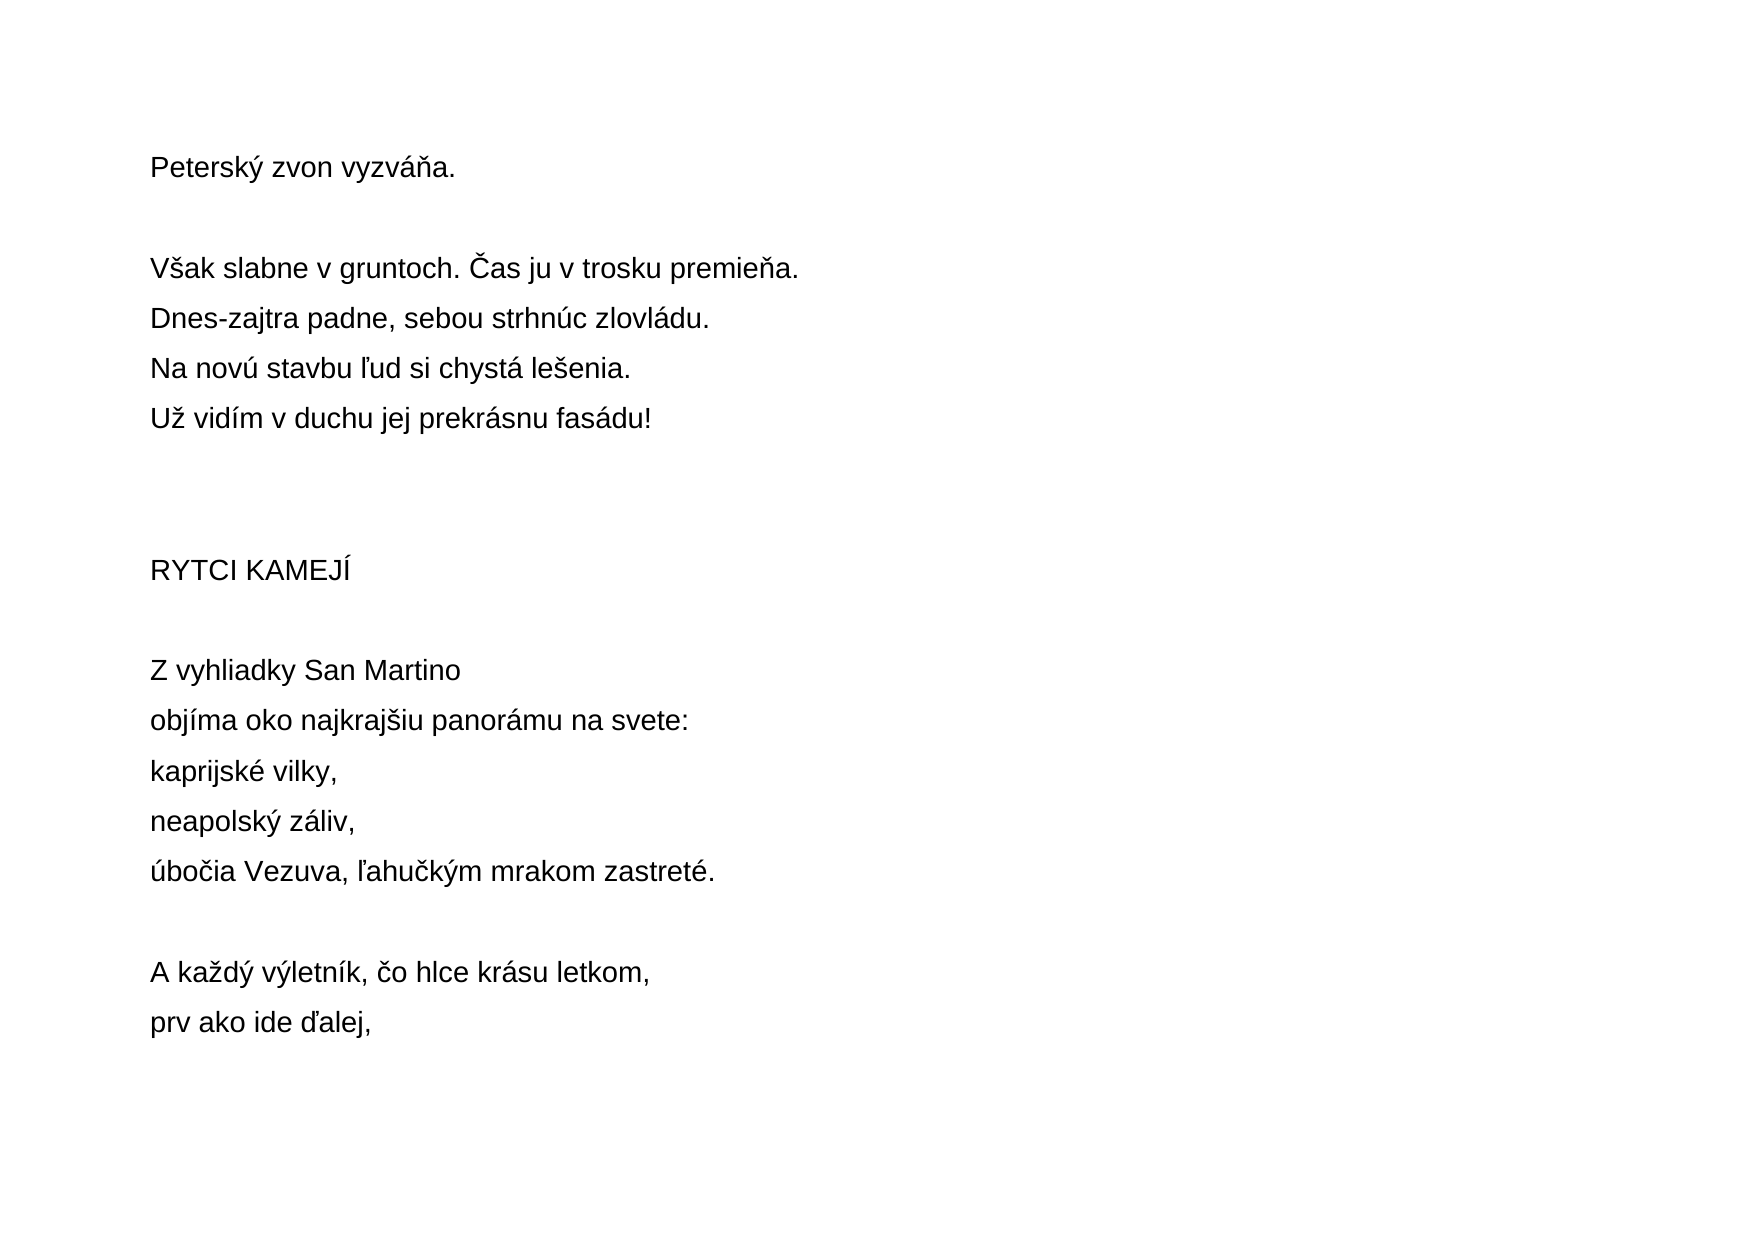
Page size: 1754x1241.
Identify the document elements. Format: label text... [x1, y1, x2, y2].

text Dnes-zajtra padne, sebou strhnúc zlovládu. [150, 301, 1243, 334]
text úbočia Vezuva, ľahučkým mrakom zastreté. [150, 854, 1243, 888]
text RYTCI KAMEJÍ [150, 552, 1243, 586]
text prv ako ide ďalej, [150, 1005, 1243, 1039]
text Však slabne v gruntoch. Čas ju v trosku premieňa. [150, 251, 1243, 284]
text Peterský zvon vyzváňa. [150, 150, 1243, 183]
text A každý výletník, čo hlce krásu letkom, [150, 955, 1243, 988]
text Z vyhliadky San Martino [150, 653, 1243, 687]
text Už vidím v duchu jej prekrásnu fasádu! [150, 402, 1243, 435]
text objíma oko najkrajšiu panorámu na svete: [150, 703, 1243, 737]
text kaprijské vilky, [150, 754, 1243, 787]
text neapolský záliv, [150, 804, 1243, 838]
text Na novú stavbu ľud si chystá lešenia. [150, 351, 1243, 385]
